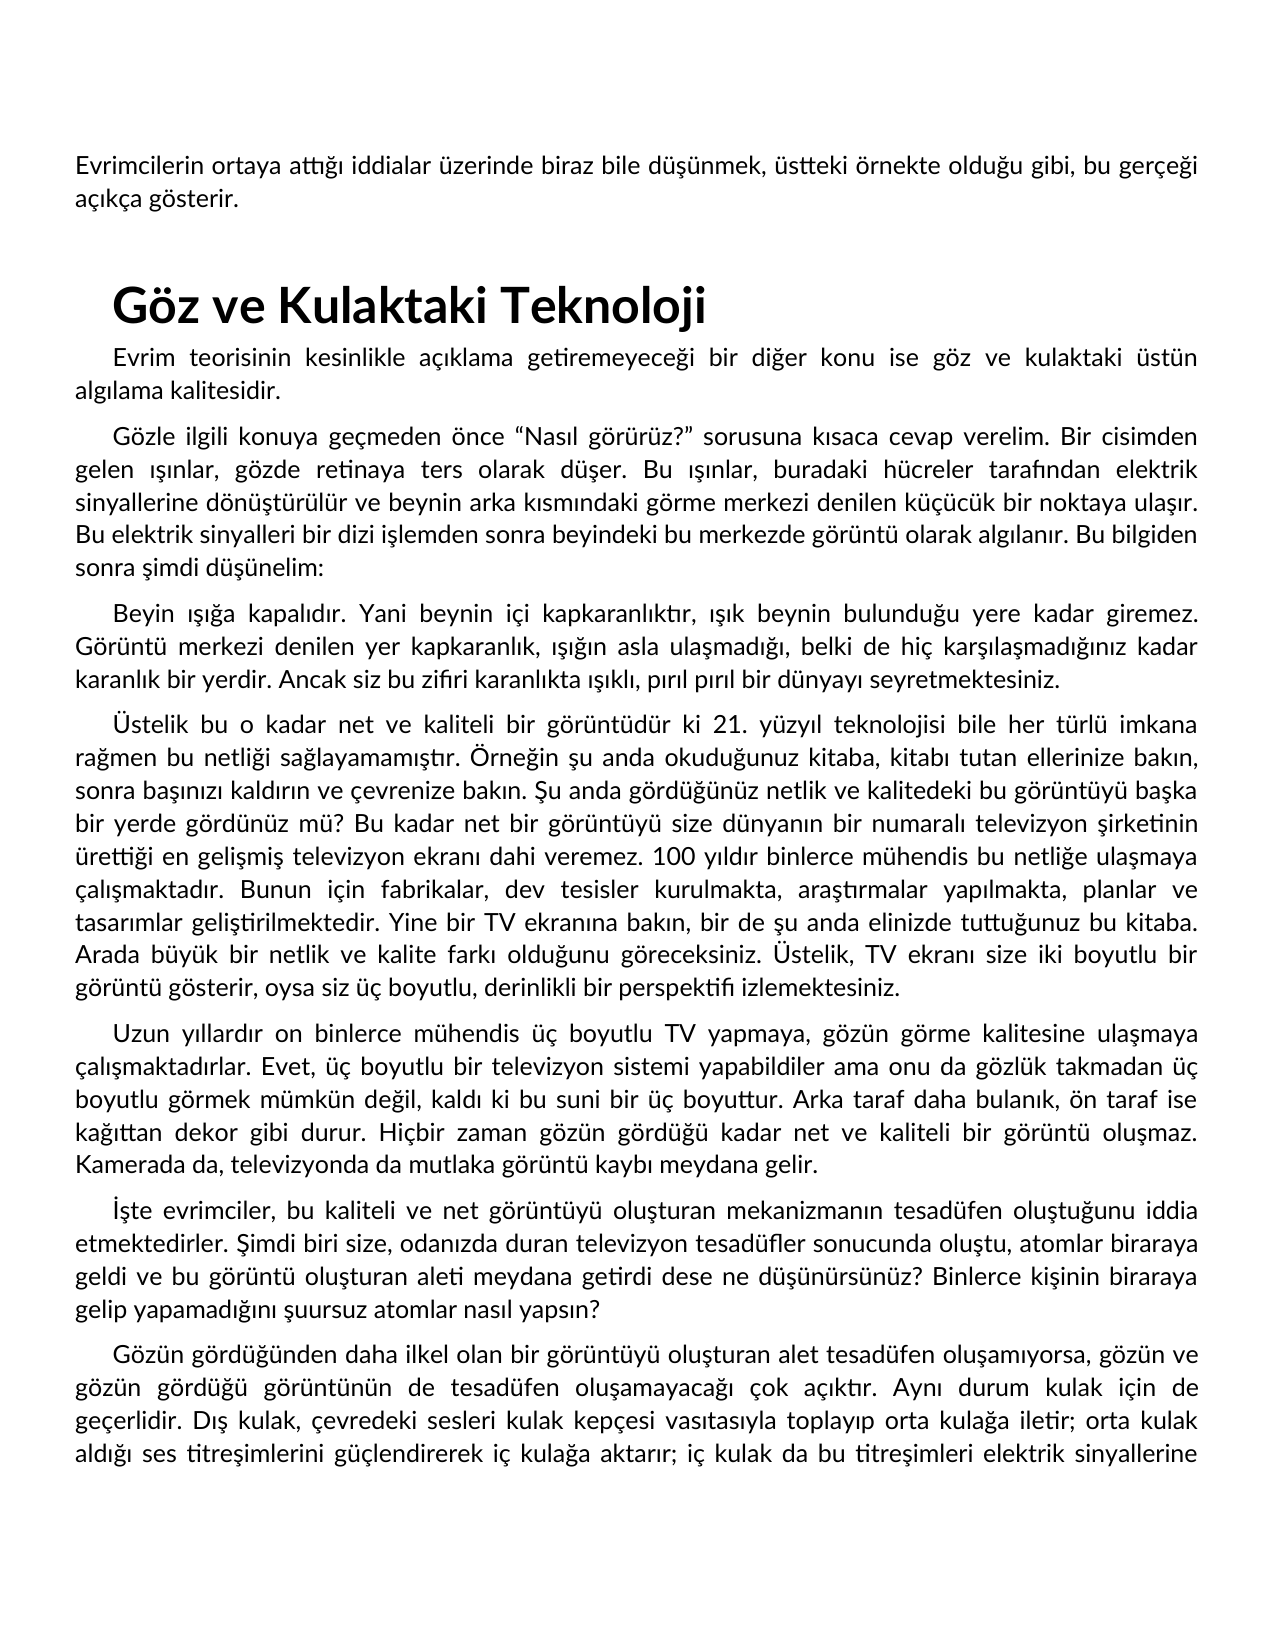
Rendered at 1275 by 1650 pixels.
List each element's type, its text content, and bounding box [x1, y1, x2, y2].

text İşte evrimciler, bu kaliteli ve net görüntüyü oluşturan mekanizmanın tesadüfen oluştuğunu iddia etmektedirler. Şimdi biri size, odanızda duran televizyon tesadüfler sonucunda oluştu, atomlar biraraya geldi ve bu görüntü oluşturan aleti meydana getirdi dese ne düşünürsünüz? Binlerce kişinin biraraya gelip yapamadığını şuursuz atomlar nasıl yapsın? [75, 1194, 1200, 1323]
text Gözle ilgili konuya geçmeden önce “Nasıl görürüz?” sorusuna kısaca cevap verelim. Bir cisimden gelen ışınlar, gözde retinaya ters olarak düşer. Bu ışınlar, buradaki hücreler tarafından elektrik sinyallerine dönüştürülür ve beynin arka kısmındaki görme merkezi denilen küçücük bir noktaya ulaşır. Bu elektrik sinyalleri bir dizi işlemden sonra beyindeki bu merkezde görüntü olarak algılanır. Bu bilgiden sonra şimdi düşünelim: [75, 420, 1200, 582]
text Evrim teorisinin kesinlikle açıklama getiremeyeceği bir diğer konu ise göz ve kulaktaki üstün algılama kalitesidir. [75, 342, 1200, 405]
text Beyin ışığa kapalıdır. Yani beynin içi kapkaranlıktır, ışık beynin bulunduğu yere kadar giremez. Görüntü merkezi denilen yer kapkaranlık, ışığın asla ulaşmadığı, belki de hiç karşılaşmadığınız kadar karanlık bir yerdir. Ancak siz bu zifiri karanlıkta ışıklı, pırıl pırıl bir dünyayı seyretmektesiniz. [75, 597, 1200, 693]
subtitle Göz ve Kulaktaki Teknoloji [112, 274, 1200, 334]
text Üstelik bu o kadar net ve kaliteli bir görüntüdür ki 21. yüzyıl teknolojisi bile her türlü imkana rağmen bu netliği sağlayamamıştır. Örneğin şu anda okuduğunuz kitaba, kitabı tutan ellerinize bakın, sonra başınızı kaldırın ve çevrenize bakın. Şu anda gördüğünüz netlik ve kalitedeki bu görüntüyü başka bir yerde gördünüz mü? Bu kadar net bir görüntüyü size dünyanın bir numaralı televizyon şirketinin ürettiği en gelişmiş televizyon ekranı dahi veremez. 100 yıldır binlerce mühendis bu netliğe ulaşmaya çalışmaktadır. Bunun için fabrikalar, dev tesisler kurulmakta, araştırmalar yapılmakta, planlar ve tasarımlar geliştirilmektedir. Yine bir TV ekranına bakın, bir de şu anda elinizde tuttuğunuz bu kitaba. Arada büyük bir netlik ve kalite farkı olduğunu göreceksiniz. Üstelik, TV ekranı size iki boyutlu bir görüntü gösterir, oysa siz üç boyutlu, derinlikli bir perspektifi izlemektesiniz. [75, 709, 1200, 1002]
text Evrimcilerin ortaya attığı iddialar üzerinde biraz bile düşünmek, üstteki örnekte olduğu gibi, bu gerçeği açıkça gösterir. [75, 150, 1200, 213]
text Gözün gördüğünden daha ilkel olan bir görüntüyü oluşturan alet tesadüfen oluşamıyorsa, gözün ve gözün gördüğü görüntünün de tesadüfen oluşamayacağı çok açıktır. Aynı durum kulak için de geçerlidir. Dış kulak, çevredeki sesleri kulak kepçesi vasıtasıyla toplayıp orta kulağa iletir; orta kulak aldığı ses titreşimlerini güçlendirerek iç kulağa aktarır; iç kulak da bu titreşimleri elektrik sinyallerine [75, 1339, 1200, 1467]
text Uzun yıllardır on binlerce mühendis üç boyutlu TV yapmaya, gözün görme kalitesine ulaşmaya çalışmaktadırlar. Evet, üç boyutlu bir televizyon sistemi yapabildiler ama onu da gözlük takmadan üç boyutlu görmek mümkün değil, kaldı ki bu suni bir üç boyuttur. Arka taraf daha bulanık, ön taraf ise kağıttan dekor gibi durur. Hiçbir zaman gözün gördüğü kadar net ve kaliteli bir görüntü oluşmaz. Kamerada da, televizyonda da mutlaka görüntü kaybı meydana gelir. [75, 1017, 1200, 1179]
